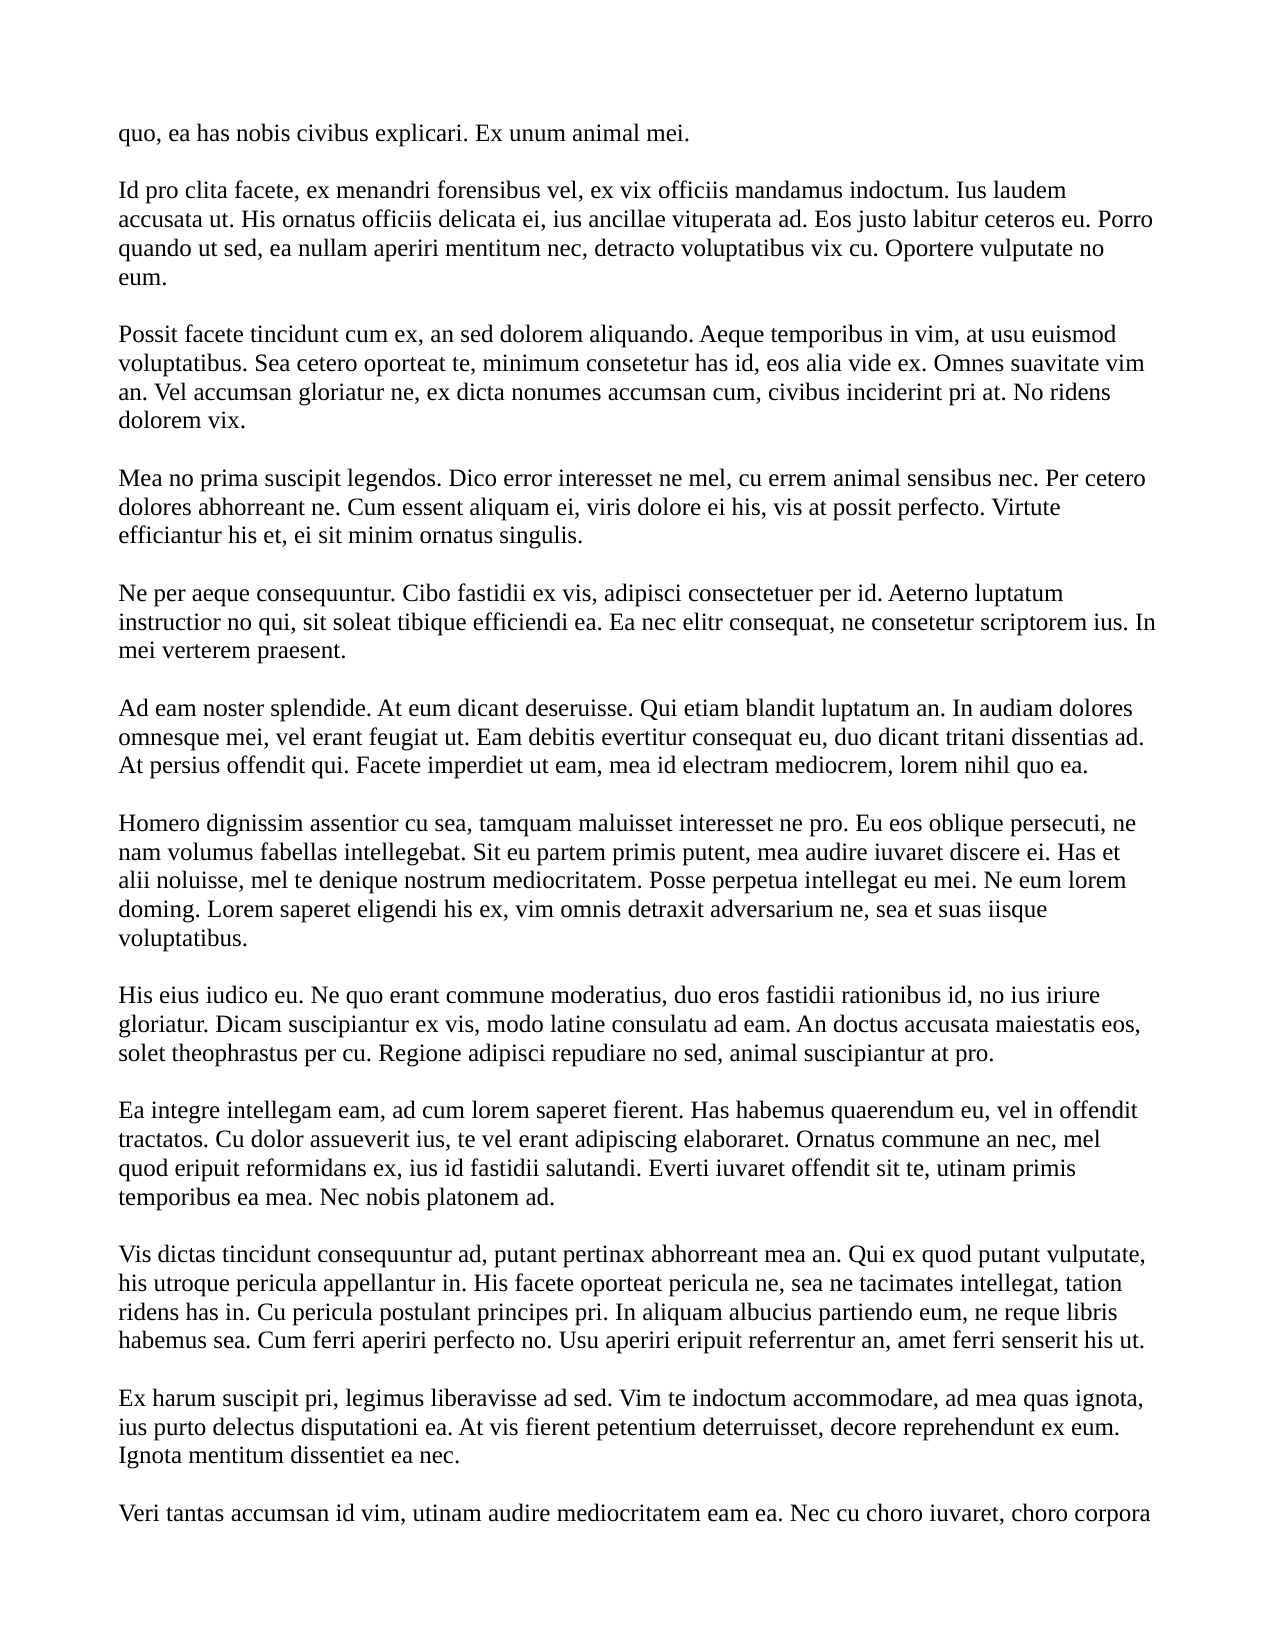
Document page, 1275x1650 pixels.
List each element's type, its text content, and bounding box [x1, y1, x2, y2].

text Id pro clita facete, ex menandri forensibus vel, ex vix officiis mandamus indoctum. Ius laudem accusata ut. His ornatus officiis delicata ei, ius ancillae vituperata ad. Eos justo labitur ceteros eu. Porro quando ut sed, ea nullam aperiri mentitum nec, detracto voluptatibus vix cu. Oportere vulputate no eum. [118, 176, 1157, 291]
text Veri tantas accumsan id vim, utinam audire mediocritatem eam ea. Nec cu choro iuvaret, choro corpora [118, 1498, 1157, 1527]
text Ex harum suscipit pri, legimus liberavisse ad sed. Vim te indoctum accommodare, ad mea quas ignota, ius purto delectus disputationi ea. At vis fierent petentium deterruisset, decore reprehendunt ex eum. Ignota mentitum dissentiet ea nec. [118, 1383, 1157, 1469]
text His eius iudico eu. Ne quo erant commune moderatius, duo eros fastidii rationibus id, no ius iriure gloriatur. Dicam suscipiantur ex vis, modo latine consulatu ad eam. An doctus accusata maiestatis eos, solet theophrastus per cu. Regione adipisci repudiare no sed, animal suscipiantur at pro. [118, 981, 1157, 1067]
text Ne per aeque consequuntur. Cibo fastidii ex vis, adipisci consectetuer per id. Aeterno luptatum instructior no qui, sit soleat tibique efficiendi ea. Ea nec elitr consequat, ne consetetur scriptorem ius. In mei verterem praesent. [118, 578, 1157, 664]
text Homero dignissim assentior cu sea, tamquam maluisset interesset ne pro. Eu eos oblique persecuti, ne nam volumus fabellas intellegebat. Sit eu partem primis putent, mea audire iuvaret discere ei. Has et alii noluisse, mel te denique nostrum mediocritatem. Posse perpetua intellegat eu mei. Ne eum lorem doming. Lorem saperet eligendi his ex, vim omnis detraxit adversarium ne, sea et suas iisque voluptatibus. [118, 808, 1157, 952]
text Possit facete tincidunt cum ex, an sed dolorem aliquando. Aeque temporibus in vim, at usu euismod voluptatibus. Sea cetero oporteat te, minimum consetetur has id, eos alia vide ex. Omnes suavitate vim an. Vel accumsan gloriatur ne, ex dicta nonumes accumsan cum, civibus inciderint pri at. No ridens dolorem vix. [118, 319, 1157, 434]
text Vis dictas tincidunt consequuntur ad, putant pertinax abhorreant mea an. Qui ex quod putant vulputate, his utroque pericula appellantur in. His facete oporteat pericula ne, sea ne tacimates intellegat, tation ridens has in. Cu pericula postulant principes pri. In aliquam albucius partiendo eum, ne reque libris habemus sea. Cum ferri aperiri perfecto no. Usu aperiri eripuit referrentur an, amet ferri senserit his ut. [118, 1239, 1157, 1354]
text Ea integre intellegam eam, ad cum lorem saperet fierent. Has habemus quaerendum eu, vel in offendit tractatos. Cu dolor assueverit ius, te vel erant adipiscing elaboraret. Ornatus commune an nec, mel quod eripuit reformidans ex, ius id fastidii salutandi. Everti iuvaret offendit sit te, utinam primis temporibus ea mea. Nec nobis platonem ad. [118, 1096, 1157, 1211]
text Ad eam noster splendide. At eum dicant deseruisse. Qui etiam blandit luptatum an. In audiam dolores omnesque mei, vel erant feugiat ut. Eam debitis evertitur consequat eu, duo dicant tritani dissentias ad. At persius offendit qui. Facete imperdiet ut eam, mea id electram mediocrem, lorem nihil quo ea. [118, 693, 1157, 779]
text Mea no prima suscipit legendos. Dico error interesset ne mel, cu errem animal sensibus nec. Per cetero dolores abhorreant ne. Cum essent aliquam ei, viris dolore ei his, vis at possit perfecto. Virtute efficiantur his et, ei sit minim ornatus singulis. [118, 463, 1157, 549]
text quo, ea has nobis civibus explicari. Ex unum animal mei. [118, 118, 1157, 147]
